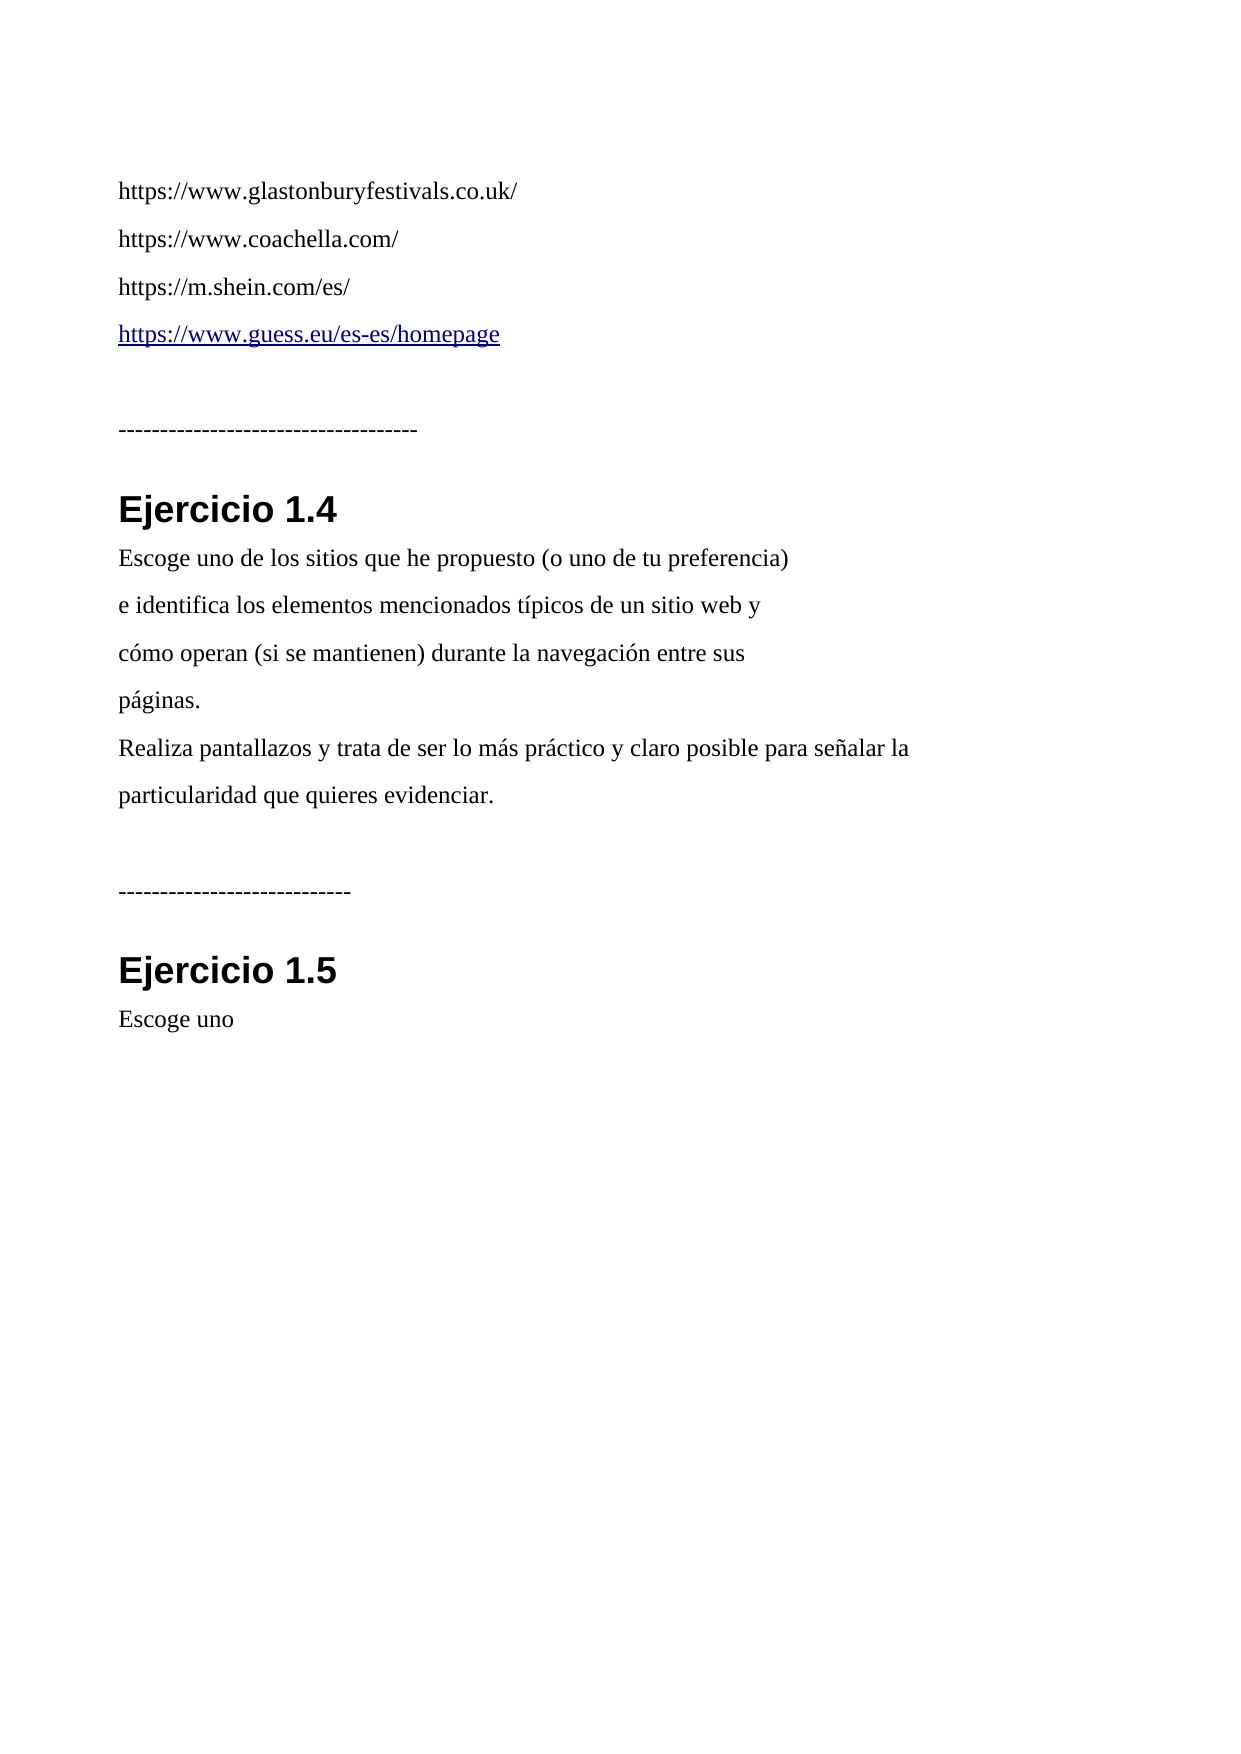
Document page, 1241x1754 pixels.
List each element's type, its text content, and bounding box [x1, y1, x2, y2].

text e identifica los elementos mencionados típicos de un sitio web y [118, 590, 1122, 619]
text páginas. [118, 685, 1122, 714]
text Escoge uno de los sitios que he propuesto (o uno de tu preferencia) [118, 543, 1122, 571]
subtitle Ejercicio 1.5 [118, 948, 1122, 992]
text https://www.glastonburyfestivals.co.uk/ [118, 176, 1122, 205]
text particularidad que quieres evidenciar. [118, 781, 1122, 809]
text https://www.guess.eu/es-es/homepage [118, 319, 1122, 348]
text https://m.shein.com/es/ [118, 272, 1122, 300]
text cómo operan (si se mantienen) durante la navegación entre sus [118, 638, 1122, 667]
subtitle Ejercicio 1.4 [118, 487, 1122, 530]
text Realiza pantallazos y trata de ser lo más práctico y claro posible para señalar la [118, 733, 1122, 762]
text Escoge uno [118, 1004, 1122, 1033]
text ------------------------------------ [118, 414, 1122, 443]
text ---------------------------- [118, 876, 1122, 904]
text https://www.coachella.com/ [118, 224, 1122, 253]
